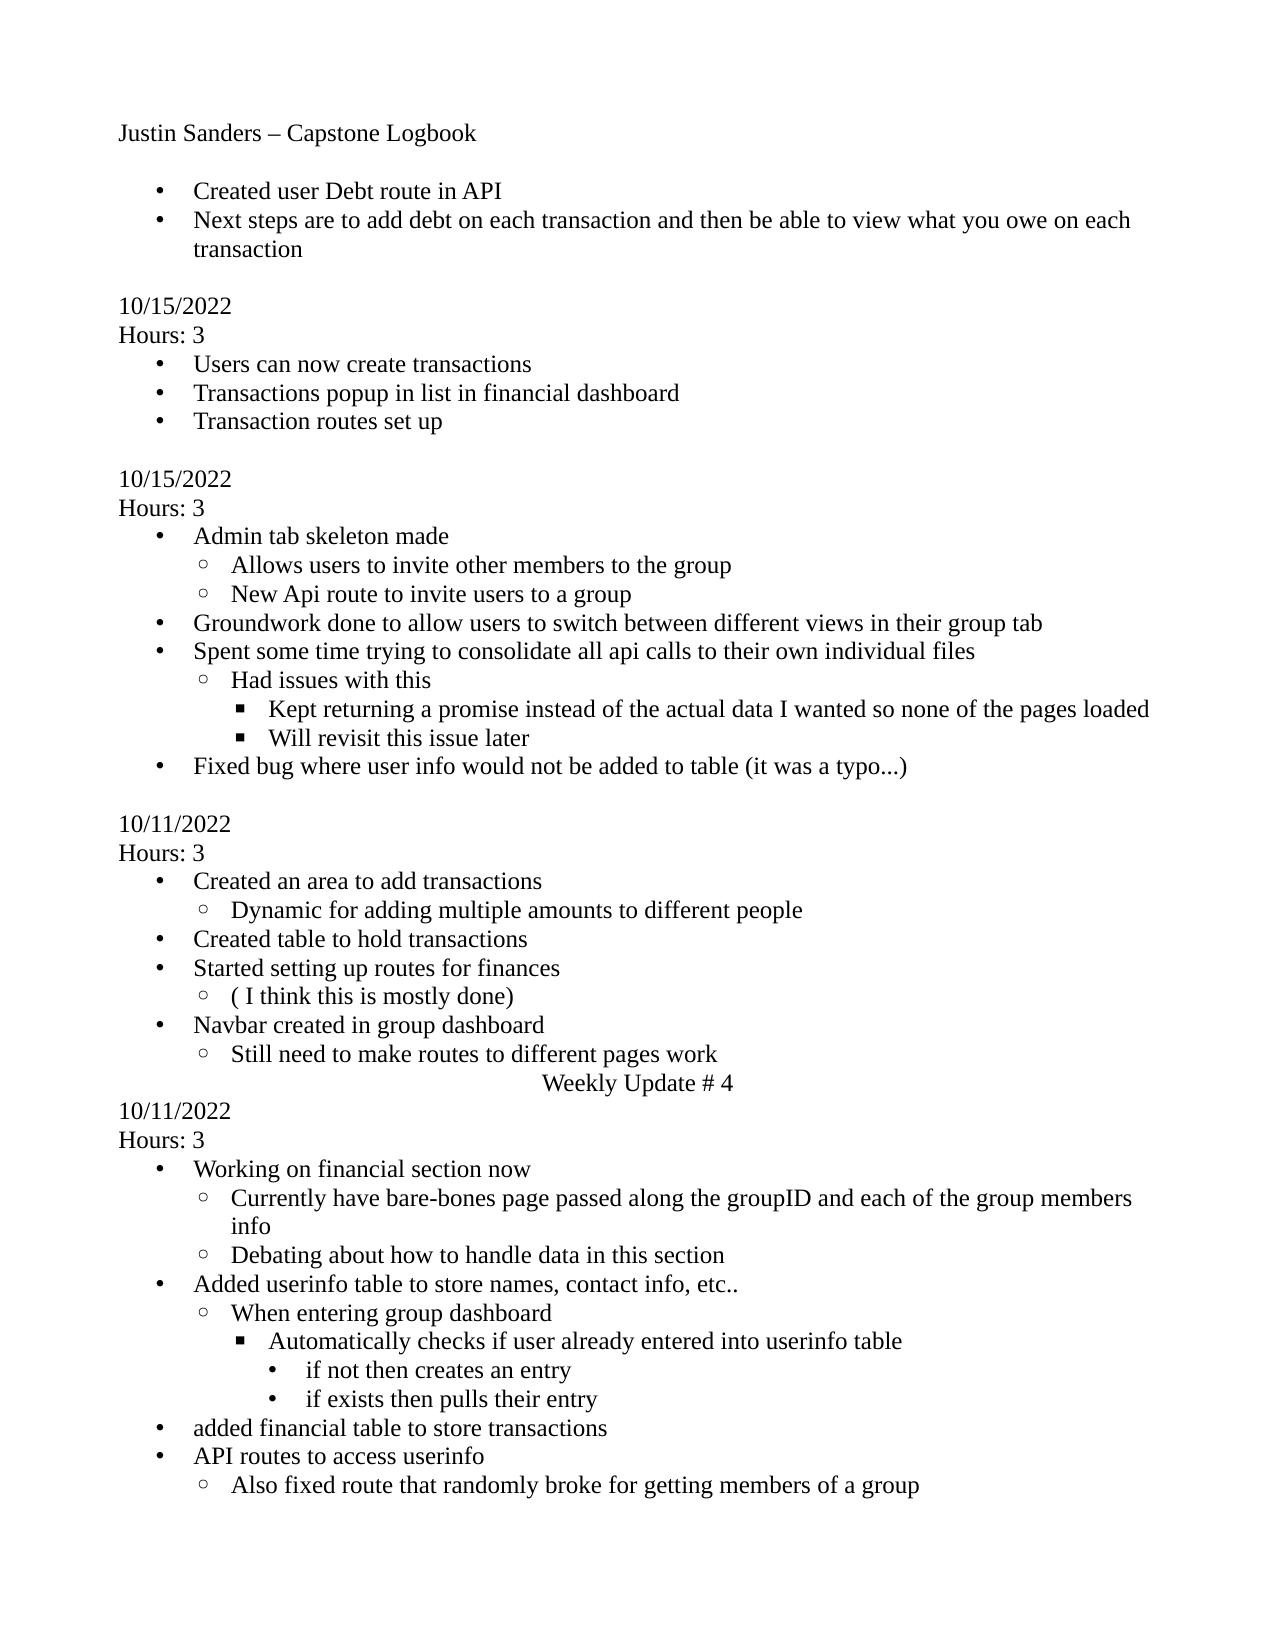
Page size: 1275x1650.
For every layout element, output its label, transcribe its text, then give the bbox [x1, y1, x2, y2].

list Navbar created in group dashboard [156, 1010, 1157, 1039]
list Hours: 3 [118, 493, 1157, 521]
list When entering group dashboard [193, 1298, 1157, 1326]
list 10/11/2022 [118, 809, 1157, 838]
list Added userinfo table to store names, contact info, etc.. [156, 1269, 1157, 1298]
list Will revisit this issue later [231, 723, 1157, 751]
list Hours: 3 [118, 1125, 1157, 1154]
list Created an area to add transactions [156, 866, 1157, 895]
list Transaction routes set up [156, 406, 1157, 435]
list added financial table to store transactions [156, 1413, 1157, 1441]
list Hours: 3 [118, 320, 1157, 349]
list Allows users to invite other members to the group [193, 550, 1157, 579]
list API routes to access userinfo [156, 1441, 1157, 1470]
list Next steps are to add debt on each transaction and then be able to view what you owe on each transaction [156, 205, 1157, 263]
list Hours: 3 [118, 838, 1157, 866]
list Started setting up routes for finances [156, 953, 1157, 981]
list 10/15/2022 [118, 291, 1157, 320]
list Users can now create transactions [156, 349, 1157, 378]
list Kept returning a promise instead of the actual data I wanted so none of the pages loaded [231, 694, 1157, 723]
list Debating about how to handle data in this section [193, 1240, 1157, 1269]
list 10/11/2022 [118, 1096, 1157, 1125]
list Weekly Update # 4 [118, 1068, 1157, 1096]
list Dynamic for adding multiple amounts to different people [193, 895, 1157, 924]
list if not then creates an entry [268, 1355, 1157, 1384]
list if exists then pulls their entry [268, 1384, 1157, 1413]
list New Api route to invite users to a group [193, 579, 1157, 608]
list Created user Debt route in API [156, 176, 1157, 205]
list Automatically checks if user already entered into userinfo table [231, 1326, 1157, 1355]
list Created table to hold transactions [156, 924, 1157, 953]
list Working on financial section now [156, 1154, 1157, 1183]
list Had issues with this [193, 665, 1157, 694]
list Groundwork done to allow users to switch between different views in their group tab [156, 608, 1157, 636]
list Transactions popup in list in financial dashboard [156, 378, 1157, 406]
list 10/15/2022 [118, 464, 1157, 493]
list Still need to make routes to different pages work [193, 1039, 1157, 1068]
list Admin tab skeleton made [156, 521, 1157, 550]
list Currently have bare-bones page passed along the groupID and each of the group members info [193, 1183, 1157, 1240]
list ( I think this is mostly done) [193, 981, 1157, 1010]
list Fixed bug where user info would not be added to table (it was a typo...) [156, 751, 1157, 780]
list Spent some time trying to consolidate all api calls to their own individual files [156, 636, 1157, 665]
list Also fixed route that randomly broke for getting members of a group [193, 1470, 1157, 1499]
